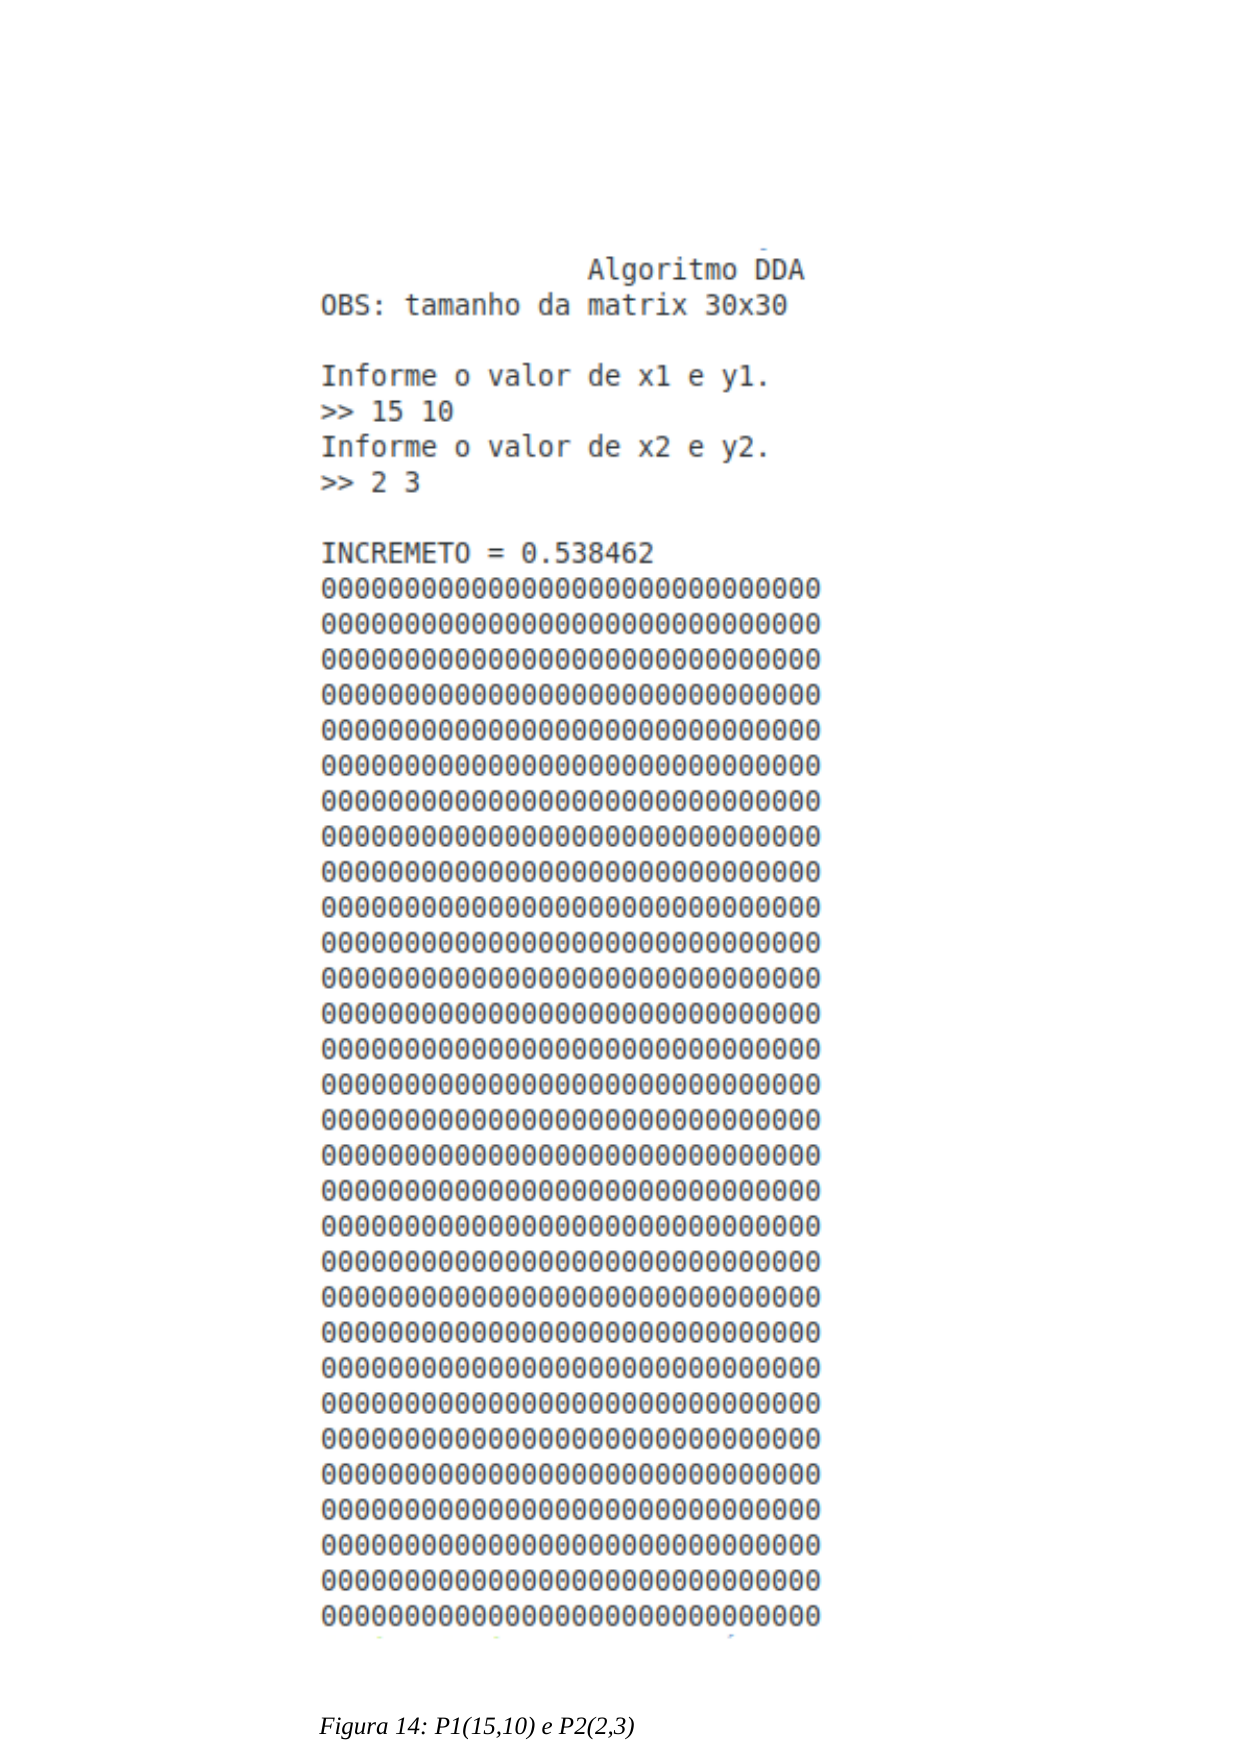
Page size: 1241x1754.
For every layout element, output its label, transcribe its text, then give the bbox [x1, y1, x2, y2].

picture [319, 178, 922, 1712]
text Figura 14: P1(15,10) e P2(2,3) [319, 1712, 921, 1740]
